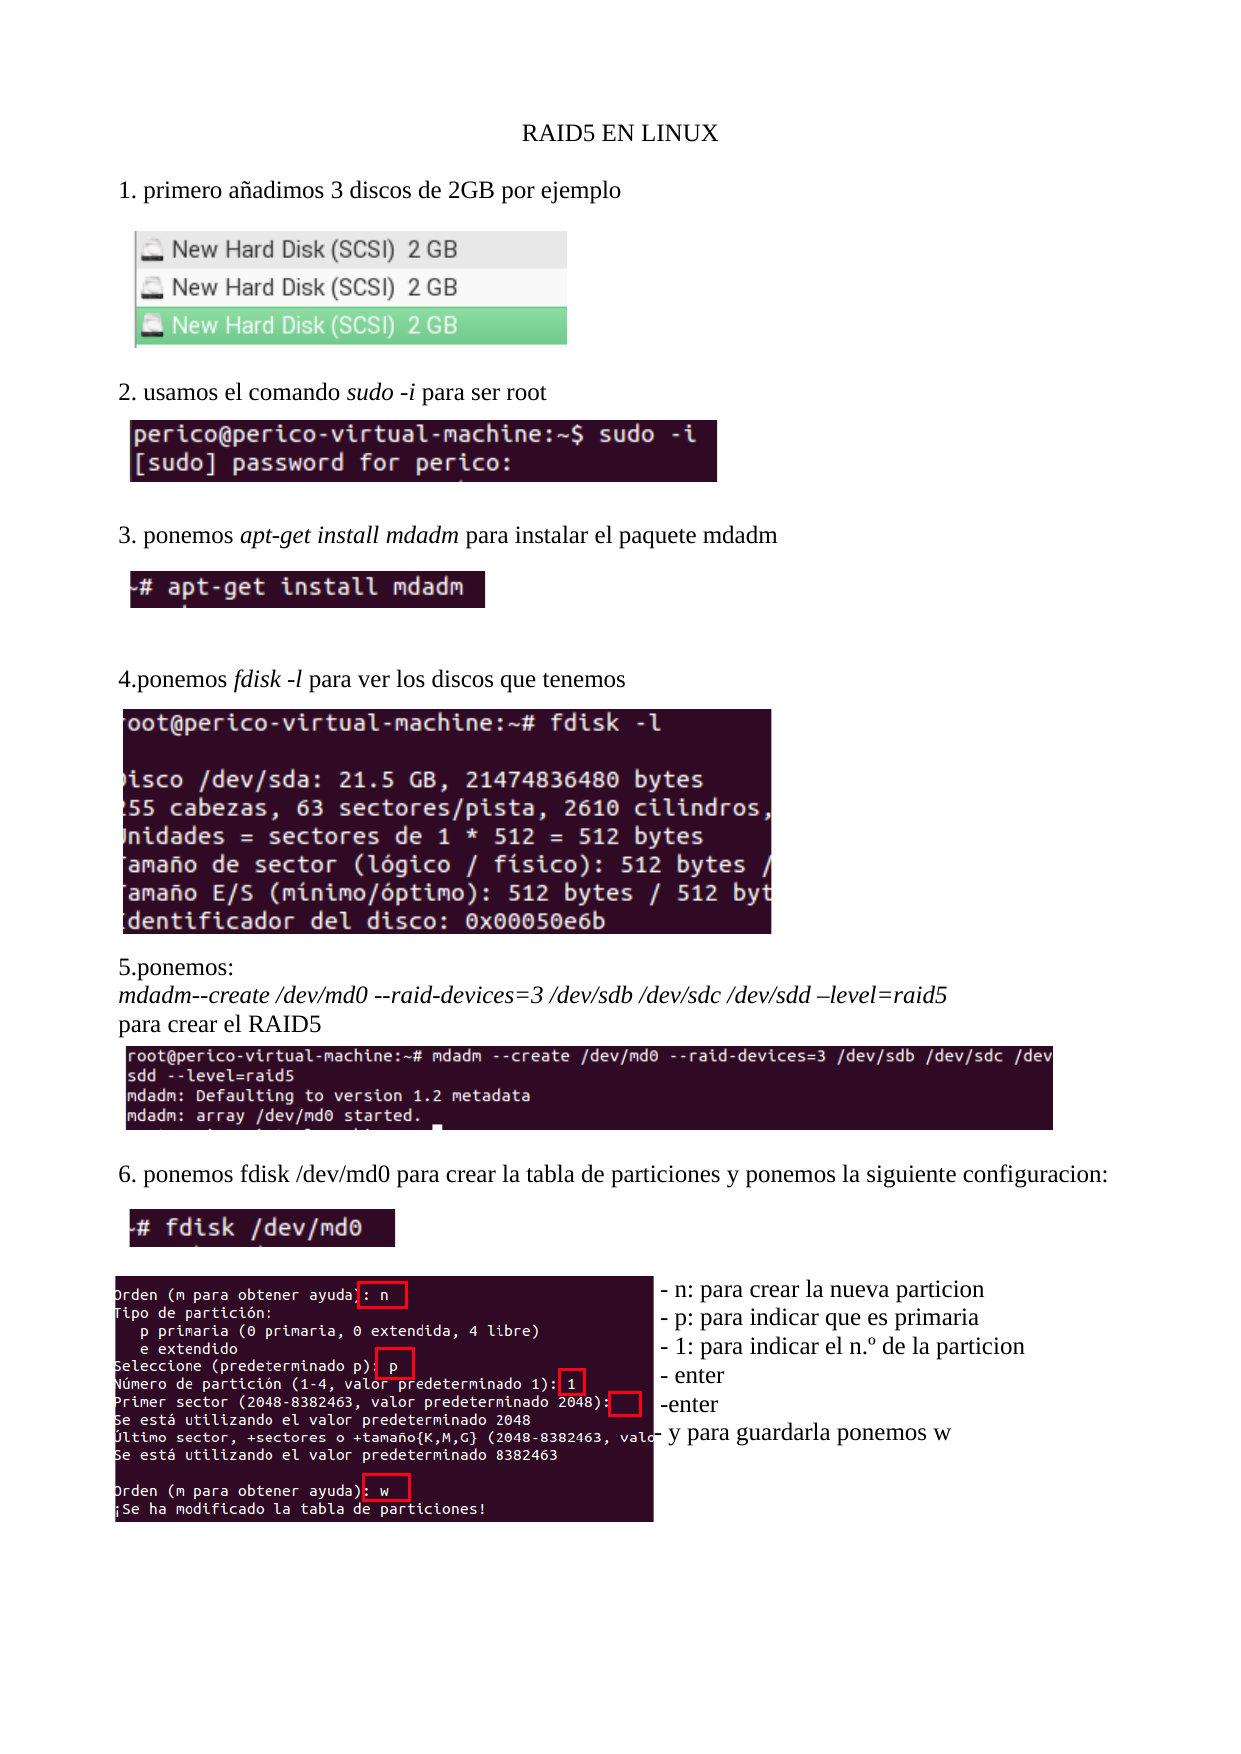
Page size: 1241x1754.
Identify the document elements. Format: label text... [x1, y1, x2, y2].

text 6. ponemos fdisk /dev/md0 para crear la tabla de particiones y ponemos la siguiente configuracion: [118, 1159, 1122, 1187]
text 5.ponemos: [118, 952, 1122, 981]
picture [130, 571, 485, 608]
picture [125, 1046, 1053, 1130]
text - p: para indicar que es primaria [654, 1302, 1122, 1331]
picture [123, 709, 772, 934]
picture [129, 1209, 396, 1247]
text 4.ponemos fdisk -l para ver los discos que tenemos [118, 664, 1122, 693]
text 2. usamos el comando sudo -i para ser root [118, 377, 1122, 406]
text 3. ponemos apt-get install mdadm para instalar el paquete mdadm [118, 521, 1122, 549]
text RAID5 EN LINUX [118, 118, 1122, 147]
picture [115, 1276, 654, 1522]
text para crear el RAID5 [118, 1009, 1122, 1038]
picture [129, 420, 718, 482]
picture [132, 231, 568, 348]
text - y para guardarla ponemos w [654, 1417, 1122, 1446]
text - enter [654, 1360, 1122, 1389]
text -enter [654, 1389, 1122, 1417]
text mdadm--create /dev/md0 --raid-devices=3 /dev/sdb /dev/sdc /dev/sdd –level=raid5 [118, 981, 1122, 1009]
text - 1: para indicar el n.º de la particion [654, 1331, 1122, 1360]
text 1. primero añadimos 3 discos de 2GB por ejemplo [118, 176, 1122, 204]
text - n: para crear la nueva particion [118, 1274, 1122, 1302]
